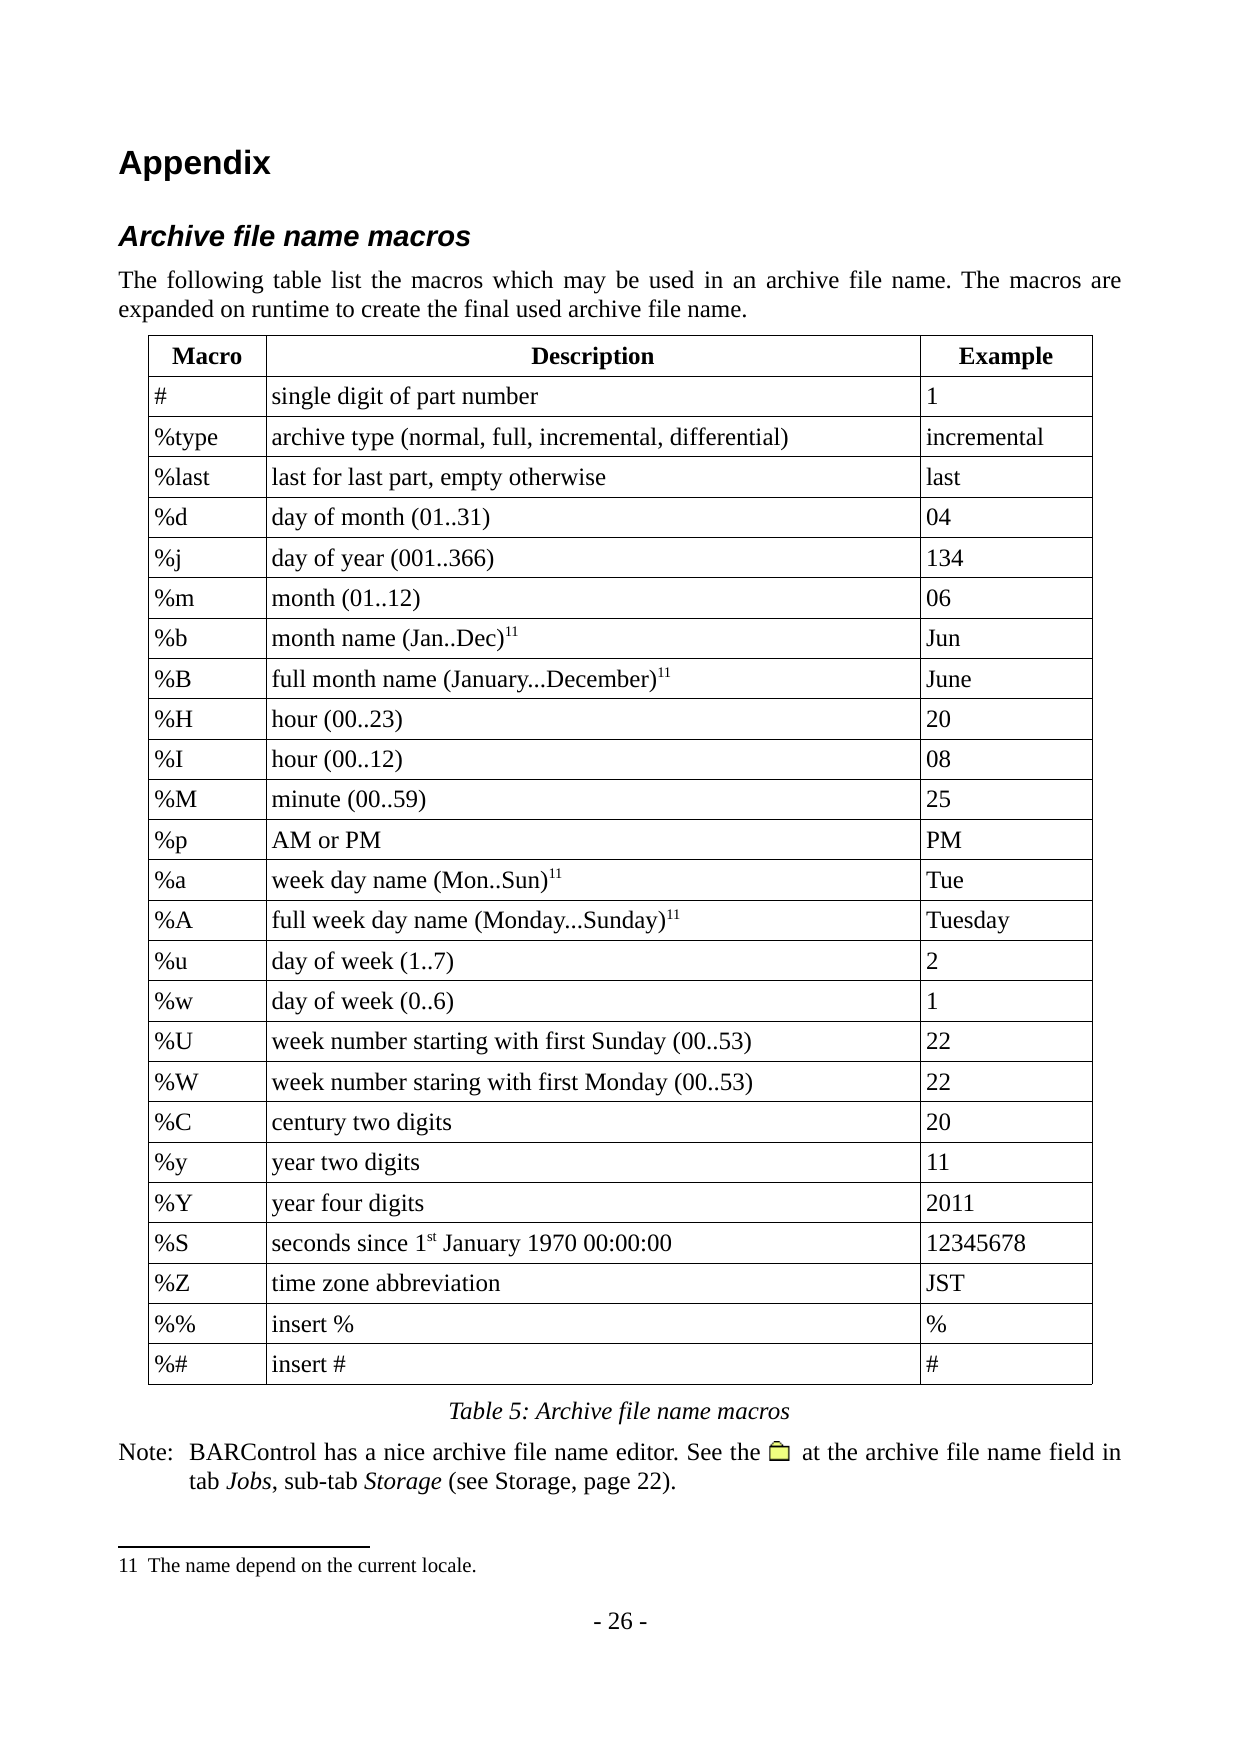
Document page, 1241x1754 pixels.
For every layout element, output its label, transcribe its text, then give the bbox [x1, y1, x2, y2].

table_cell hour (00..23) [267, 699, 920, 738]
table_header Description [267, 336, 920, 376]
table_cell 12345678 [921, 1223, 1092, 1262]
table_cell hour (00..12) [267, 740, 920, 779]
table_cell day of week (0..6) [267, 981, 920, 1021]
table_cell PM [921, 820, 1092, 859]
table_cell week day name (Mon..Sun)11 [267, 860, 920, 900]
table_cell full week day name (Monday...Sunday)11 [267, 901, 920, 940]
table_cell Tue [921, 860, 1092, 900]
table_cell %S [149, 1223, 266, 1262]
table_cell single digit of part number [267, 377, 920, 416]
table_cell full month name (January...December)11 [267, 659, 920, 698]
table_cell %p [149, 820, 266, 859]
table_cell 22 [921, 1062, 1092, 1101]
table_cell Jun [921, 619, 1092, 658]
table_cell day of year (001..366) [267, 538, 920, 577]
subtitle Appendix [118, 143, 1122, 182]
table_header Macro [149, 336, 266, 376]
table_cell 04 [921, 498, 1092, 537]
table_cell %H [149, 699, 266, 738]
table_cell June [921, 659, 1092, 698]
table_cell JST [921, 1264, 1092, 1303]
table_cell month name (Jan..Dec) [267, 619, 920, 658]
table_cell AM or PM [267, 820, 920, 859]
table_cell 25 [921, 780, 1092, 819]
table_cell %last [149, 457, 266, 497]
table_cell week number starting with first Sunday (00..53) [267, 1022, 920, 1061]
table_cell %j [149, 538, 266, 577]
table_cell %b [149, 619, 266, 658]
table_header Example [921, 336, 1092, 376]
table_cell century two digits [267, 1102, 920, 1142]
table_cell Tuesday [921, 901, 1092, 940]
table_cell %U [149, 1022, 266, 1061]
table_cell %W [149, 1062, 266, 1101]
table_cell %# [149, 1344, 266, 1383]
table_cell %% [149, 1304, 266, 1343]
table_cell 2011 [921, 1183, 1092, 1222]
table_cell 2 [921, 941, 1092, 980]
table_cell minute (00..59) [267, 780, 920, 819]
subtitle Archive file name macros [118, 219, 1122, 253]
table_cell %M [149, 780, 266, 819]
table_cell %B [149, 659, 266, 698]
table_cell insert % [267, 1304, 920, 1343]
table_cell %u [149, 941, 266, 980]
table_cell archive type (normal, full, incremental, differential) [267, 417, 920, 456]
table_cell %d [149, 498, 266, 537]
table_cell %A [149, 901, 266, 940]
table_cell year four digits [267, 1183, 920, 1222]
table_cell week number staring with first Monday (00..53) [267, 1062, 920, 1101]
table_cell last [921, 457, 1092, 497]
table_cell incremental [921, 417, 1092, 456]
table_cell month (01..12) [267, 578, 920, 617]
table_cell %type [149, 417, 266, 456]
table_cell %C [149, 1102, 266, 1142]
table_cell %Y [149, 1183, 266, 1222]
table_cell time zone abbreviation [267, 1264, 920, 1303]
table_cell day of week (1..7) [267, 941, 920, 980]
table_cell 08 [921, 740, 1092, 779]
table_cell 22 [921, 1022, 1092, 1061]
picture [769, 1441, 795, 1461]
table_cell %y [149, 1143, 266, 1182]
text Table 5: Archive file name macros [118, 1396, 1122, 1425]
table_cell %I [149, 740, 266, 779]
table_cell %w [149, 981, 266, 1021]
table_cell %a [149, 860, 266, 900]
table_cell 1 [921, 981, 1092, 1021]
table_cell % [921, 1304, 1092, 1343]
table_cell day of month (01..31) [267, 498, 920, 537]
text The following table list the macros which may be used in an archive file name. The macros are expanded on runtime to create the final used archive file name. [118, 265, 1122, 323]
table_cell 20 [921, 699, 1092, 738]
text Note: BARControl has a nice archive file name editor. See the at the archive file name field in tab Jobs, sub-tab Storage (see Storage, page 22). [118, 1437, 1122, 1495]
table_cell # [921, 1344, 1092, 1383]
table_cell 134 [921, 538, 1092, 577]
table_cell 1 [921, 377, 1092, 416]
table_cell last for last part, empty otherwise [267, 457, 920, 497]
table_cell %Z [149, 1264, 266, 1303]
table_cell 20 [921, 1102, 1092, 1142]
table_cell 11 [921, 1143, 1092, 1182]
table_cell seconds since 1st January 1970 00:00:00 [267, 1223, 920, 1262]
table_cell 06 [921, 578, 1092, 617]
table_cell %m [149, 578, 266, 617]
table_cell insert # [267, 1344, 920, 1383]
table_cell # [149, 377, 266, 416]
table_cell year two digits [267, 1143, 920, 1182]
